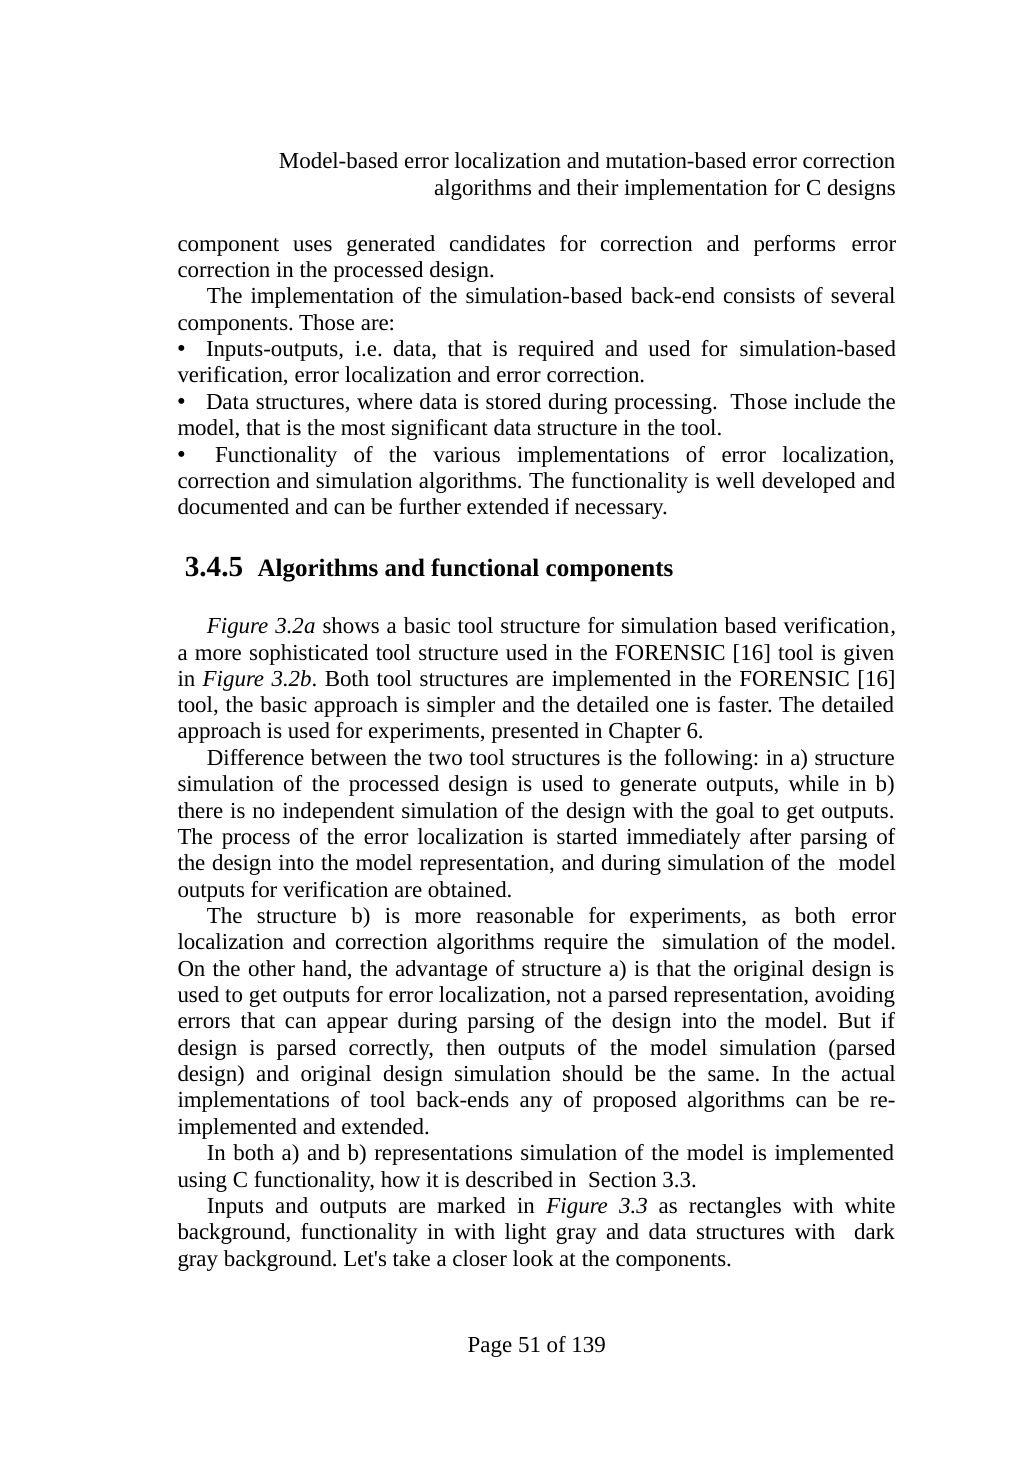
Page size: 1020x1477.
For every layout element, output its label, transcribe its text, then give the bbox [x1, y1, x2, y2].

subtitle Algorithms and functional components [177, 549, 896, 583]
text component uses generated candidates for correction and performs error correction in the processed design. [177, 230, 896, 282]
text The structure b) is more reasonable for experiments, as both error localization and correction algorithms require the simulation of the model. On the other hand, the advantage of structure a) is that the original design is used to get outputs for error localization, not a parsed representation, avoiding errors that can appear during parsing of the design into the model. But if design is parsed correctly, then outputs of the model simulation (parsed design) and original design simulation should be the same. In the actual implementations of tool back-ends any of proposed algorithms can be re-implemented and extended. [177, 902, 896, 1139]
text In both a) and b) representations simulation of the model is implemented using C functionality, how it is described in Section 3.3. [177, 1139, 896, 1192]
text Difference between the two tool structures is the following: in a) structure simulation of the processed design is used to generate outputs, while in b) there is no independent simulation of the design with the goal to get outputs. The process of the error localization is started immediately after parsing of the design into the model representation, and during simulation of the model outputs for verification are obtained. [177, 744, 896, 902]
text Inputs and outputs are marked in Figure 3.3 as rectangles with white background, functionality in with light gray and data structures with dark gray background. Let's take a closer look at the components. [177, 1192, 896, 1271]
list Functionality of the various implementations of error localization, correction and simulation algorithms. The functionality is well developed and documented and can be further extended if necessary. [177, 441, 896, 520]
list Inputs-outputs, i.e. data, that is required and used for simulation-based verification, error localization and error correction. [177, 335, 896, 388]
text The implementation of the simulation-based back-end consists of several components. Those are: [177, 282, 896, 335]
list Data structures, where data is stored during processing. Those include the model, that is the most significant data structure in the tool. [177, 388, 896, 441]
text Figure 3.2a shows a basic tool structure for simulation based verification, a more sophisticated tool structure used in the FORENSIC [16] tool is given in Figure 3.2b. Both tool structures are implemented in the FORENSIC [16] tool, the basic approach is simpler and the detailed one is faster. The detailed approach is used for experiments, presented in Chapter 6. [177, 612, 896, 744]
